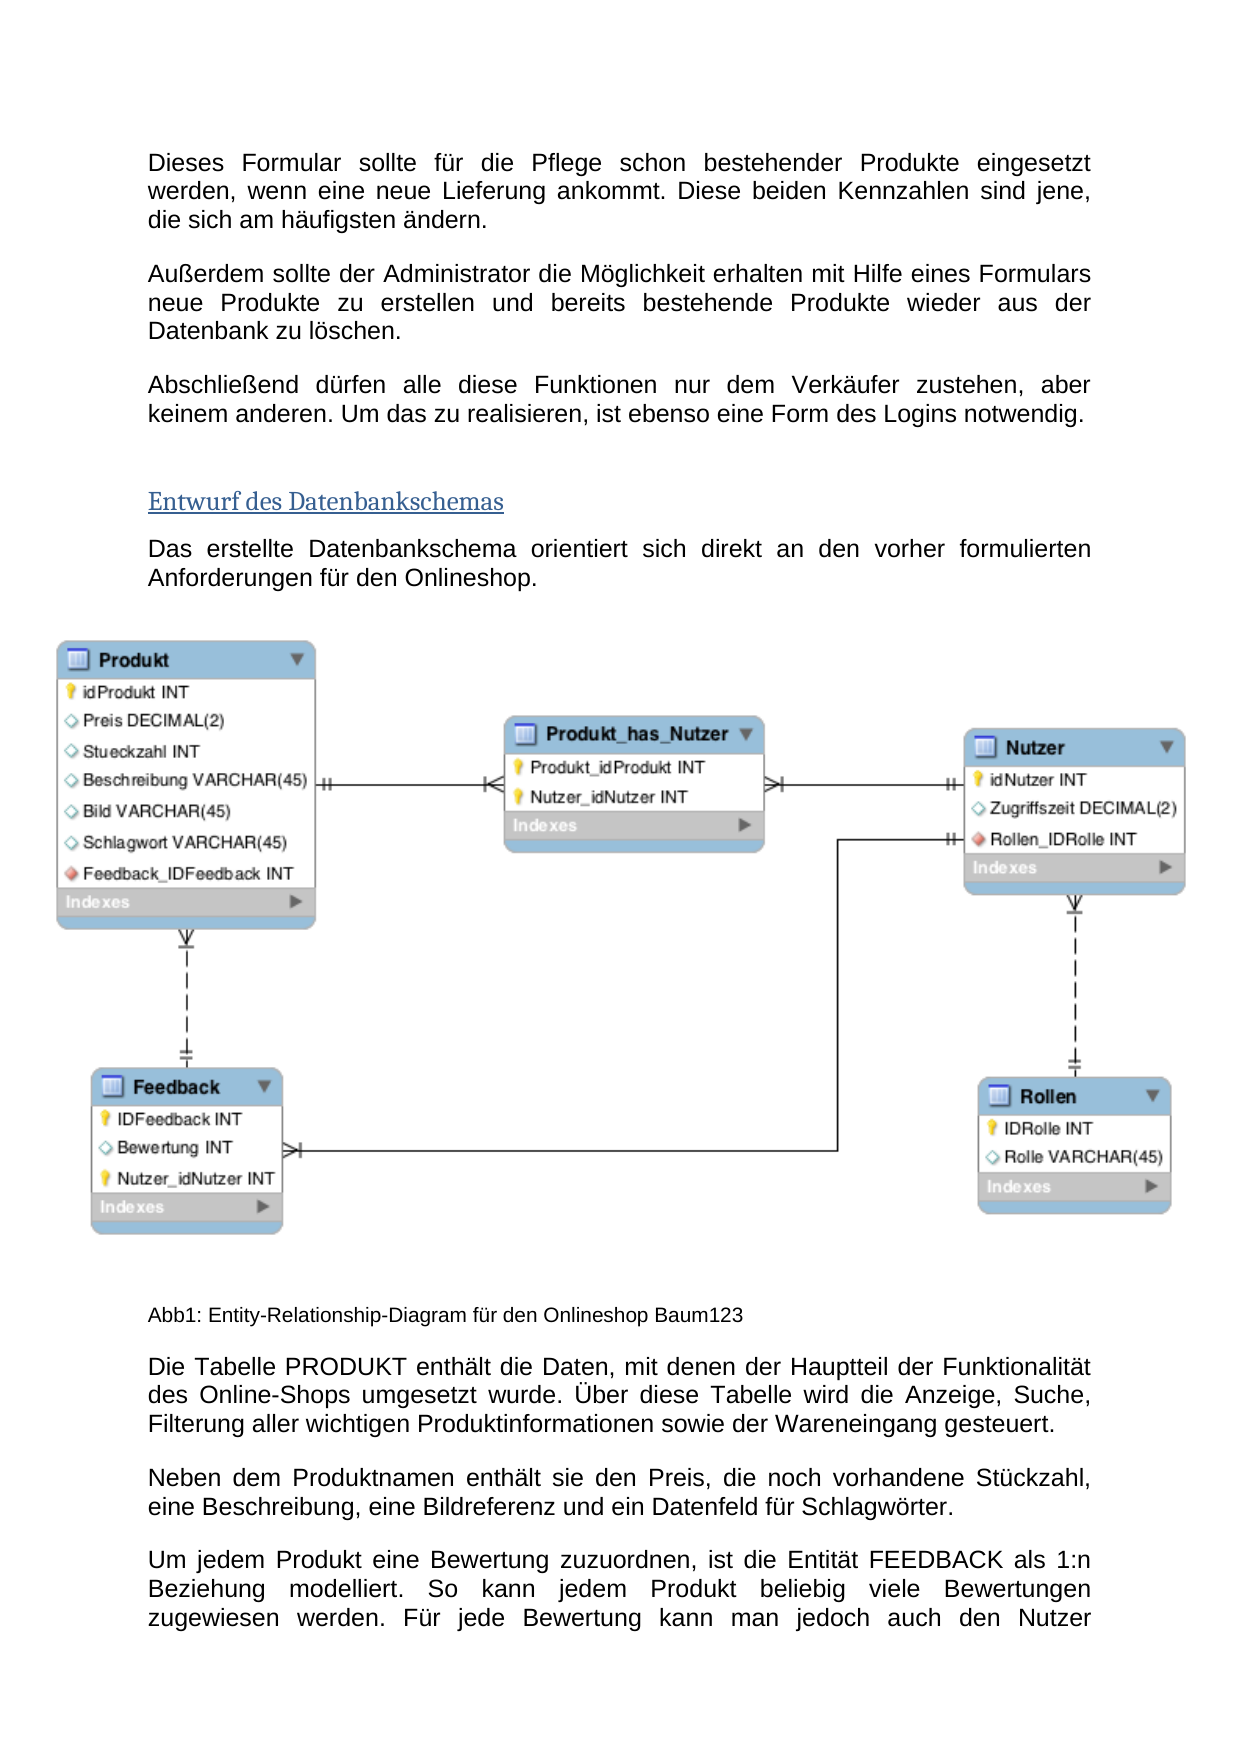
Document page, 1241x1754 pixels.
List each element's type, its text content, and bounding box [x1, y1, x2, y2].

text Neben dem Produktnamen enthält sie den Preis, die noch vorhandene Stückzahl, eine Beschreibung, eine Bildreferenz und ein Datenfeld für Schlagwörter. [148, 1463, 1093, 1521]
text Dieses Formular sollte für die Pflege schon bestehender Produkte eingesetzt werden, wenn eine neue Lieferung ankommt. Diese beiden Kennzahlen sind jene, die sich am häufigsten ändern. [148, 148, 1093, 234]
text Das erstellte Datenbankschema orientiert sich direkt an den vorher formulierten Anforderungen für den Onlineshop. [148, 534, 1093, 592]
text Abschließend dürfen alle diese Funktionen nur dem Verkäufer zustehen, aber keinem anderen. Um das zu realisieren, ist ebenso eine Form des Logins notwendig. [148, 370, 1093, 428]
text Außerdem sollte der Administrator die Möglichkeit erhalten mit Hilfe eines Formulars neue Produkte zu erstellen und bereits bestehende Produkte wieder aus der Datenbank zu löschen. [148, 259, 1093, 345]
text Die Tabelle PRODUKT enthält die Daten, mit denen der Hauptteil der Funktionalität des Online-Shops umgesetzt wurde. Über diese Tabelle wird die Anzeige, Suche, Filterung aller wichtigen Produktinformationen sowie der Wareneingang gesteuert. [148, 1352, 1093, 1438]
subtitle Entwurf des Datenbankschemas [148, 486, 1093, 517]
text Um jedem Produkt eine Bewertung zuzuordnen, ist die Entität FEEDBACK als 1:n Beziehung modelliert. So kann jedem Produkt beliebig viele Bewertungen zugewiesen werden. Für jede Bewertung kann man jedoch auch den Nutzer [148, 1546, 1093, 1632]
text Abb1: Entity-Relationship-Diagram für den Onlineshop Baum123 [148, 1303, 1093, 1327]
